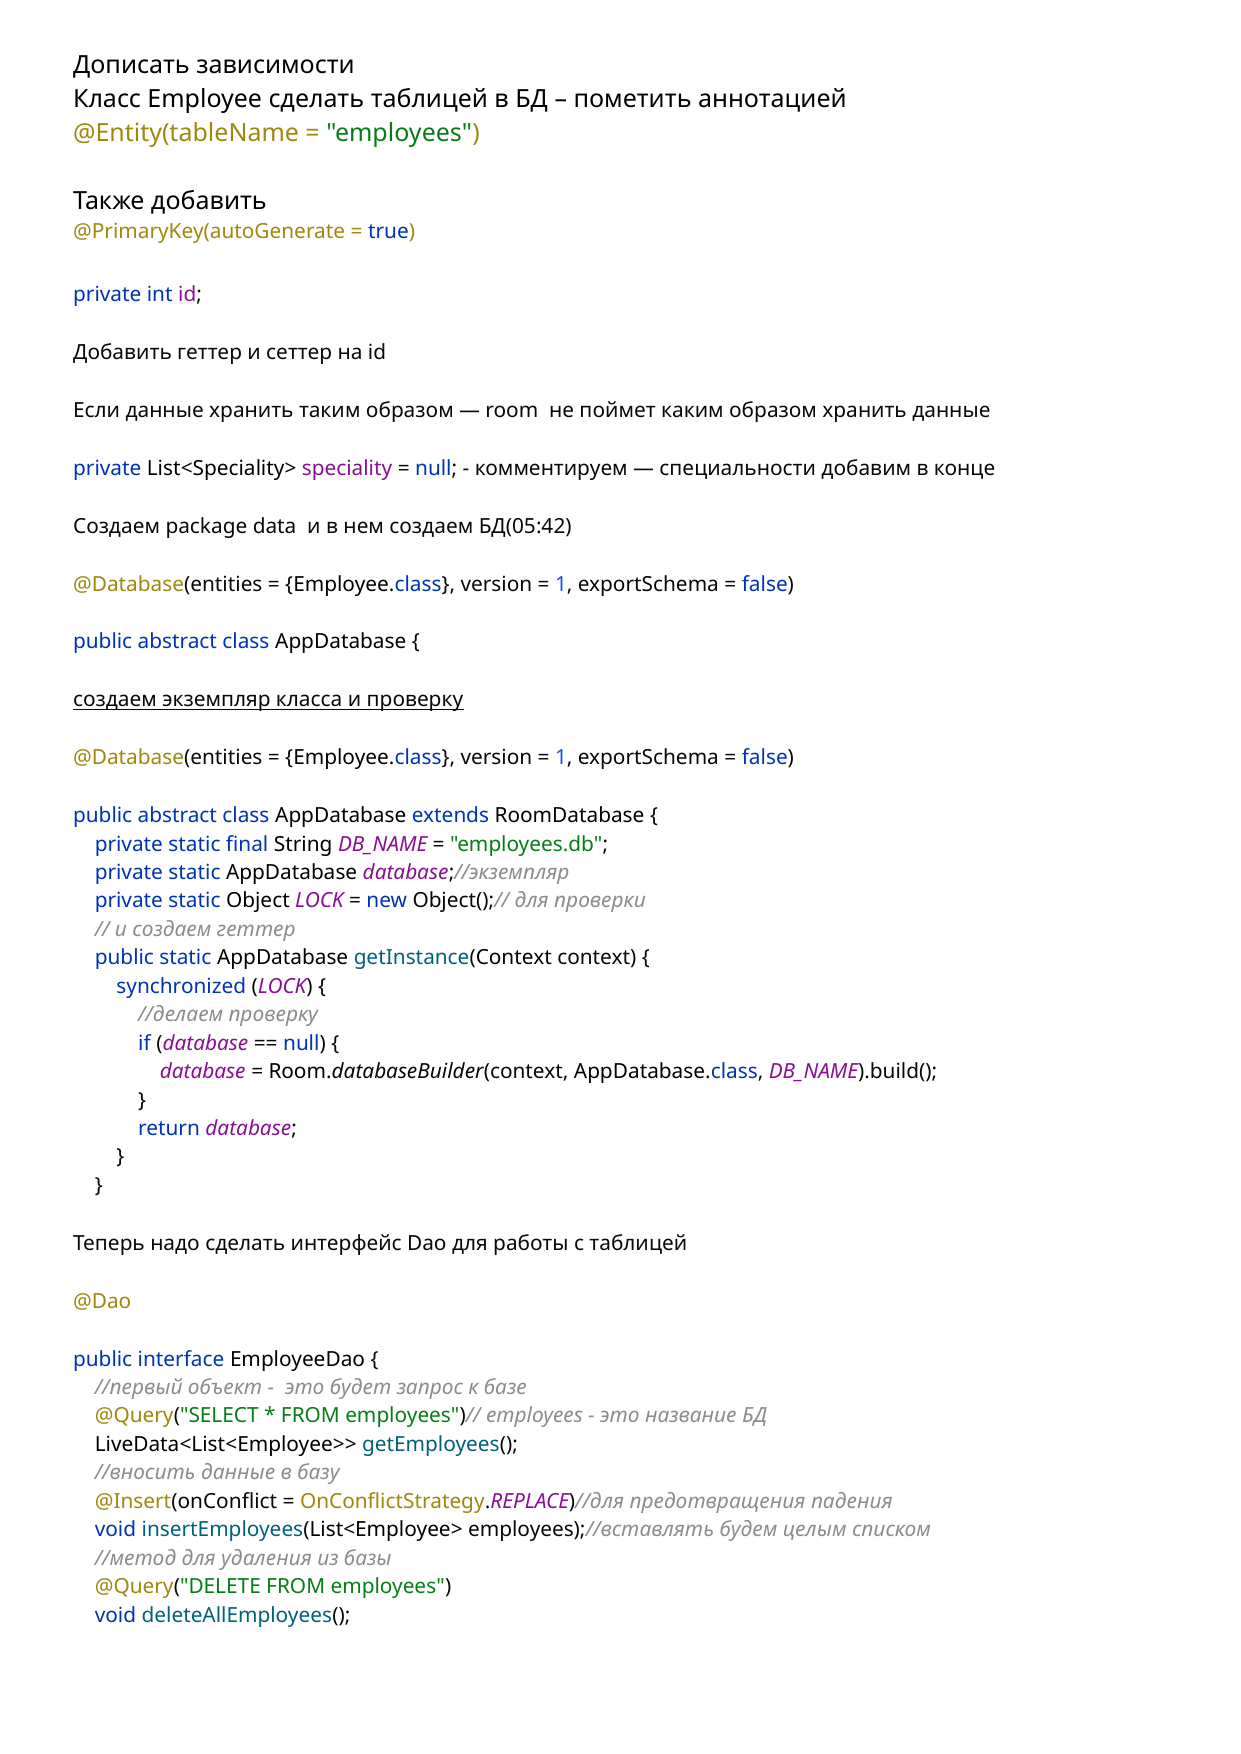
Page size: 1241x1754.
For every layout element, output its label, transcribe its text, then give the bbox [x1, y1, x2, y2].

text Дописать зависимости [73, 46, 1175, 80]
text // и создаем геттер [73, 914, 1175, 942]
text Добавить геттер и сеттер на id [73, 337, 1175, 365]
text @Database(entities = {Employee.class}, version = 1, exportSchema = false) [73, 742, 1175, 771]
text } [73, 1170, 1175, 1198]
text Теперь надо сделать интерфейс Dao для работы с таблицей [73, 1228, 1175, 1256]
text } [73, 1142, 1175, 1170]
text @Dao [73, 1286, 1175, 1314]
text LiveData<List<Employee>> getEmployees(); [73, 1429, 1175, 1457]
text создаем экземпляр класса и проверку [73, 684, 1175, 713]
text if (database == null) { [73, 1028, 1175, 1056]
text @Entity(tableName = "employees") [73, 114, 1175, 148]
text } [73, 1085, 1175, 1113]
text public interface EmployeeDao { [73, 1344, 1175, 1372]
text //делаем проверку [73, 999, 1175, 1028]
text //метод для удаления из базы [73, 1543, 1175, 1571]
text @PrimaryKey(autoGenerate = true) [73, 217, 1175, 245]
text synchronized (LOCK) { [73, 971, 1175, 999]
text //первый объект - это будет запрос к базе [73, 1372, 1175, 1401]
text void insertEmployees(List<Employee> employees);//вставлять будем целым списком [73, 1514, 1175, 1543]
text public abstract class AppDatabase { [73, 627, 1175, 655]
text @Insert(onConflict = OnConflictStrategy.REPLACE)//для предотвращения падения [73, 1486, 1175, 1514]
text public abstract class AppDatabase extends RoomDatabase { [73, 800, 1175, 829]
text private static final String DB_NAME = "employees.db"; [73, 829, 1175, 857]
text database = Room.databaseBuilder(context, AppDatabase.class, DB_NAME).build(); [73, 1056, 1175, 1085]
text Создаем package data и в нем создаем БД(05:42) [73, 511, 1175, 539]
text public static AppDatabase getInstance(Context context) { [73, 942, 1175, 971]
text //вносить данные в базу [73, 1457, 1175, 1486]
text private static AppDatabase database;//экземпляр [73, 857, 1175, 886]
text private static Object LOCK = new Object();// для проверки [73, 886, 1175, 914]
text private int id; [73, 279, 1175, 307]
text private List<Speciality> speciality = null; - комментируем — специальности добавим в конце [73, 453, 1175, 481]
text Также добавить [73, 182, 1175, 217]
text Если данные хранить таким образом — room не поймет каким образом хранить данные [73, 395, 1175, 423]
text Класс Employee сделать таблицей в БД – пометить аннотацией [73, 80, 1175, 114]
text @Query("SELECT * FROM employees")// employees - это название БД [73, 1401, 1175, 1429]
text @Query("DELETE FROM employees") [73, 1571, 1175, 1600]
text @Database(entities = {Employee.class}, version = 1, exportSchema = false) [73, 569, 1175, 597]
text void deleteAllEmployees(); [73, 1600, 1175, 1628]
text return database; [73, 1113, 1175, 1142]
